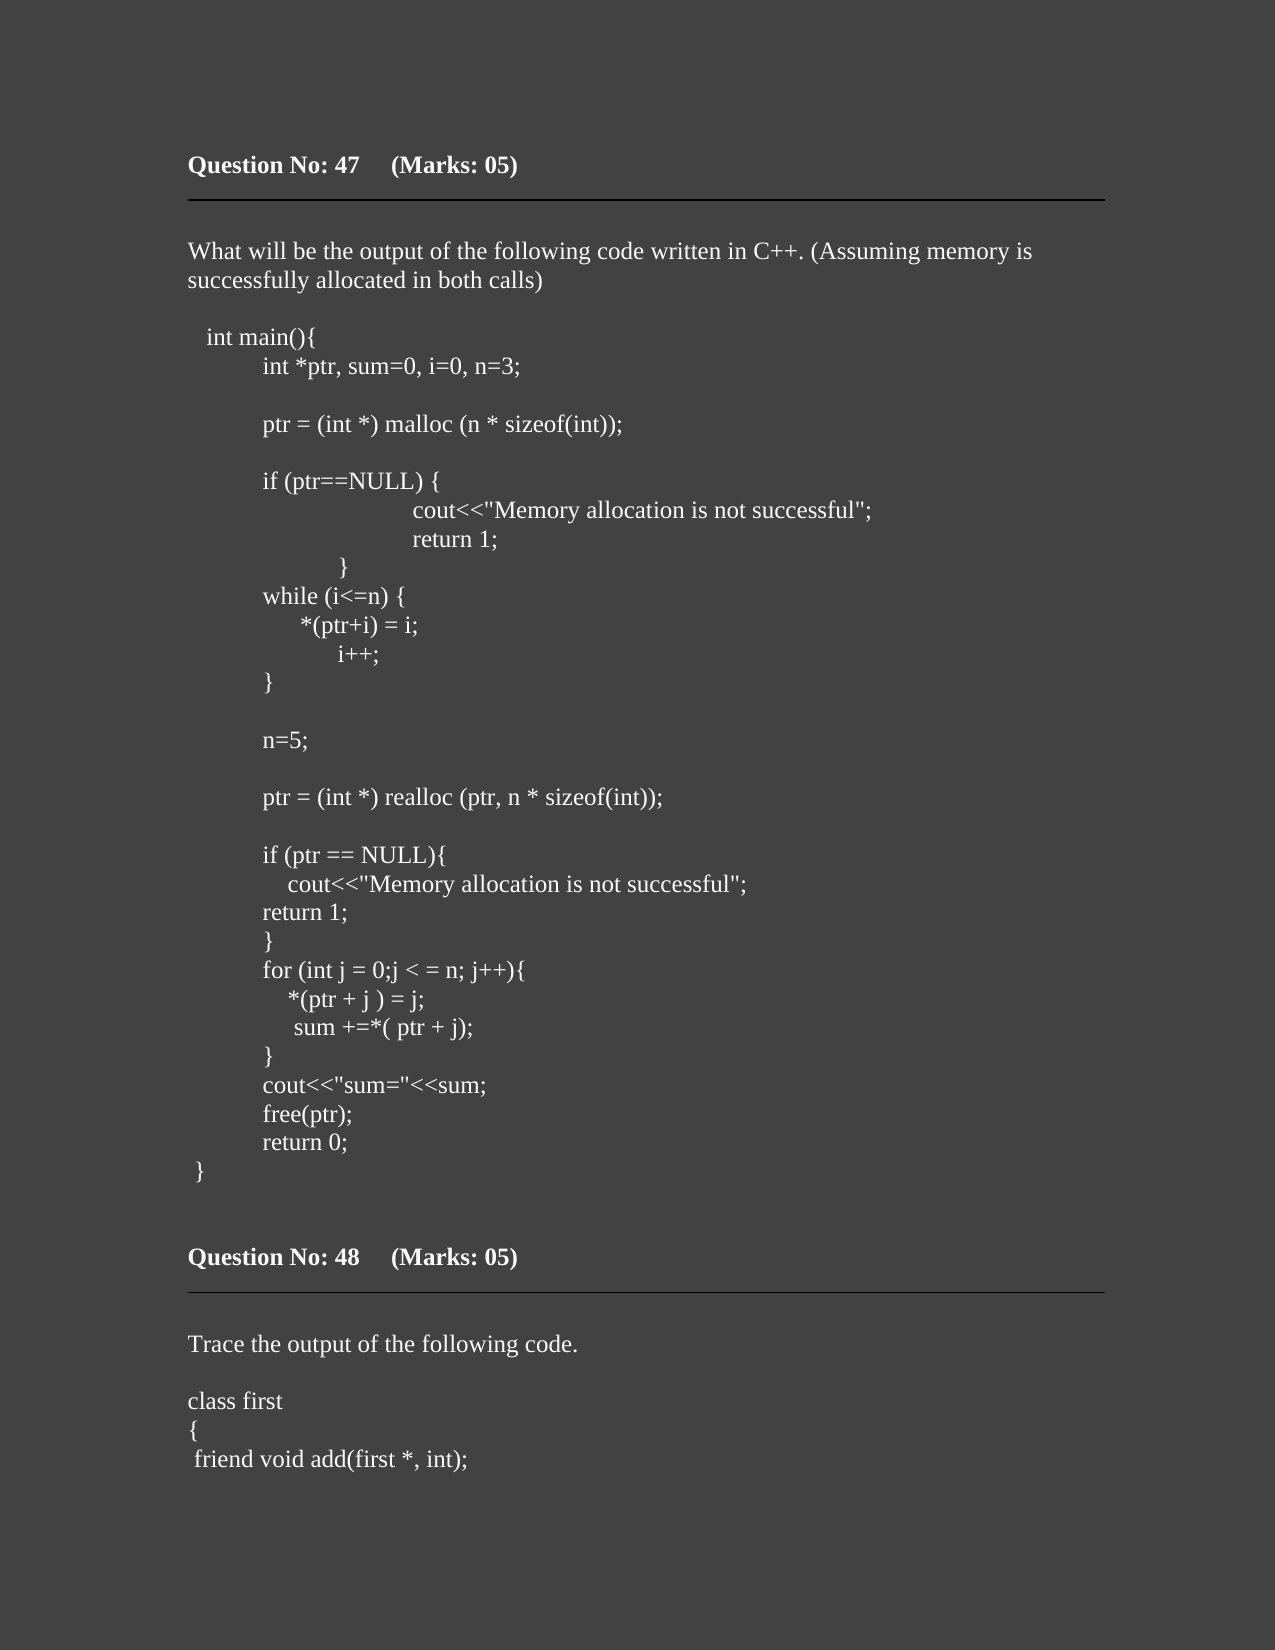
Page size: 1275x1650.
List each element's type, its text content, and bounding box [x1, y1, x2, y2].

text n=5; [187, 725, 1087, 754]
text [187, 201, 1087, 207]
text i++; [187, 639, 1087, 667]
text cout<<"Memory allocation is not successful"; [187, 869, 1087, 897]
text free(ptr); [187, 1099, 1087, 1127]
text } [187, 667, 1087, 696]
text ptr = (int *) malloc (n * sizeof(int)); [187, 409, 1087, 437]
text if (ptr == NULL){ [187, 840, 1087, 869]
text *(ptr + j ) = j; [187, 984, 1087, 1012]
text int *ptr, sum=0, i=0, n=3; [187, 351, 1087, 380]
text class first [187, 1386, 1087, 1415]
text cout<<"Memory allocation is not successful"; [187, 495, 1087, 524]
text } [187, 926, 1087, 955]
text return 0; [187, 1127, 1087, 1156]
text while (i<=n) { [187, 581, 1087, 610]
text return 1; [187, 897, 1087, 926]
text Trace the output of the following code. [187, 1329, 1087, 1357]
text for (int j = 0;j < = n; j++){ [187, 955, 1087, 984]
text int main(){ [187, 322, 1087, 351]
text ptr = (int *) realloc (ptr, n * sizeof(int)); [187, 782, 1087, 811]
text } [187, 1156, 1087, 1185]
text if (ptr==NULL) { [187, 466, 1087, 495]
text Question No: 47 (Marks: 05) [187, 150, 1087, 199]
text [187, 1293, 1087, 1300]
text sum +=*( ptr + j); [187, 1012, 1087, 1041]
text return 1; [187, 524, 1087, 552]
text *(ptr+i) = i; [187, 610, 1087, 639]
text } [187, 1041, 1087, 1070]
text cout<<"sum="<<sum; [187, 1070, 1087, 1099]
text } [187, 552, 1087, 581]
text friend void add(first *, int); [187, 1444, 1087, 1472]
text What will be the output of the following code written in C++. (Assuming memory is successfully allocated in both calls) [187, 236, 1087, 294]
text { [187, 1415, 1087, 1444]
text Question No: 48 (Marks: 05) [187, 1242, 1087, 1292]
